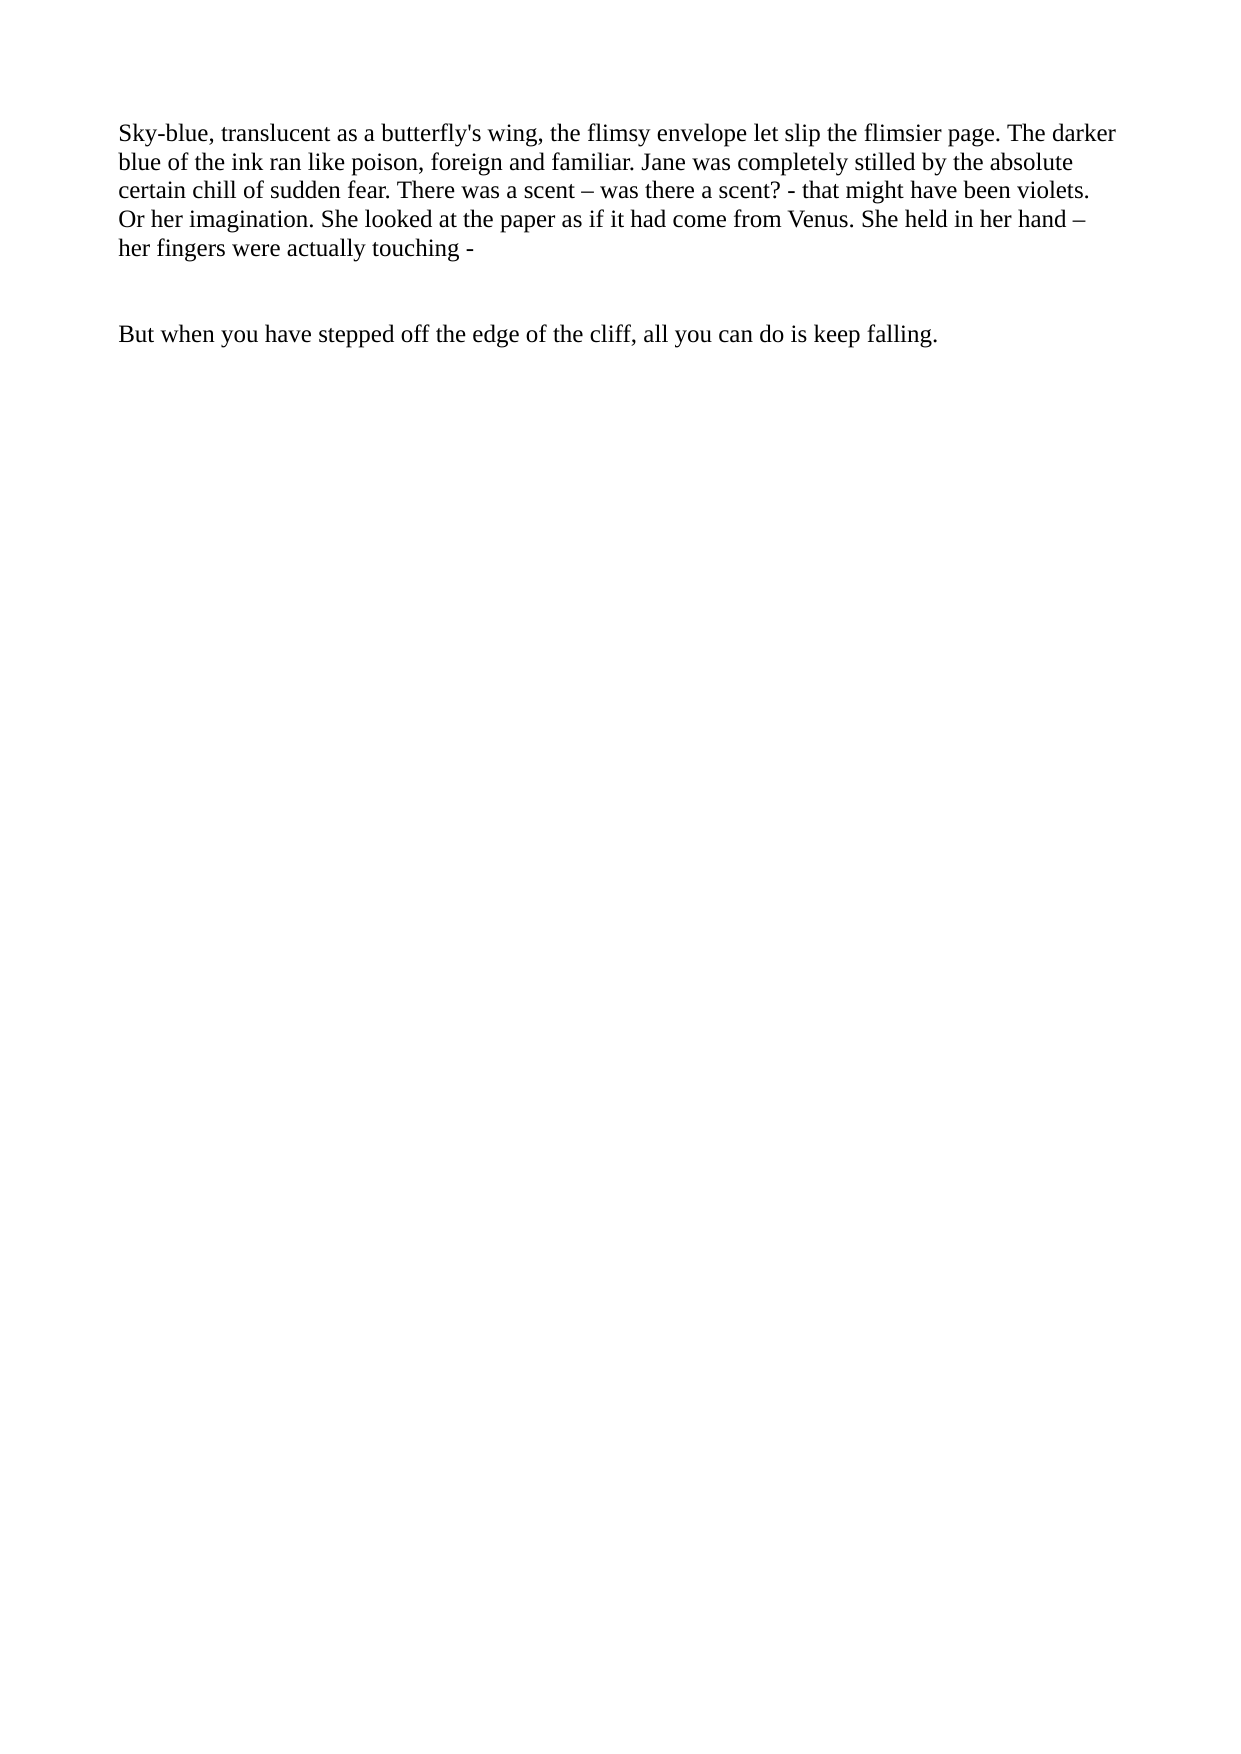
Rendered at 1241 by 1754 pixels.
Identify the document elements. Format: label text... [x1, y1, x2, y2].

text Sky-blue, translucent as a butterfly's wing, the flimsy envelope let slip the flimsier page. The darker blue of the ink ran like poison, foreign and familiar. Jane was completely stilled by the absolute certain chill of sudden fear. There was a scent – was there a scent? - that might have been violets. Or her imagination. She looked at the paper as if it had come from Venus. She held in her hand – her fingers were actually touching - [118, 118, 1122, 262]
text But when you have stepped off the edge of the cliff, all you can do is keep falling. [118, 319, 1122, 348]
